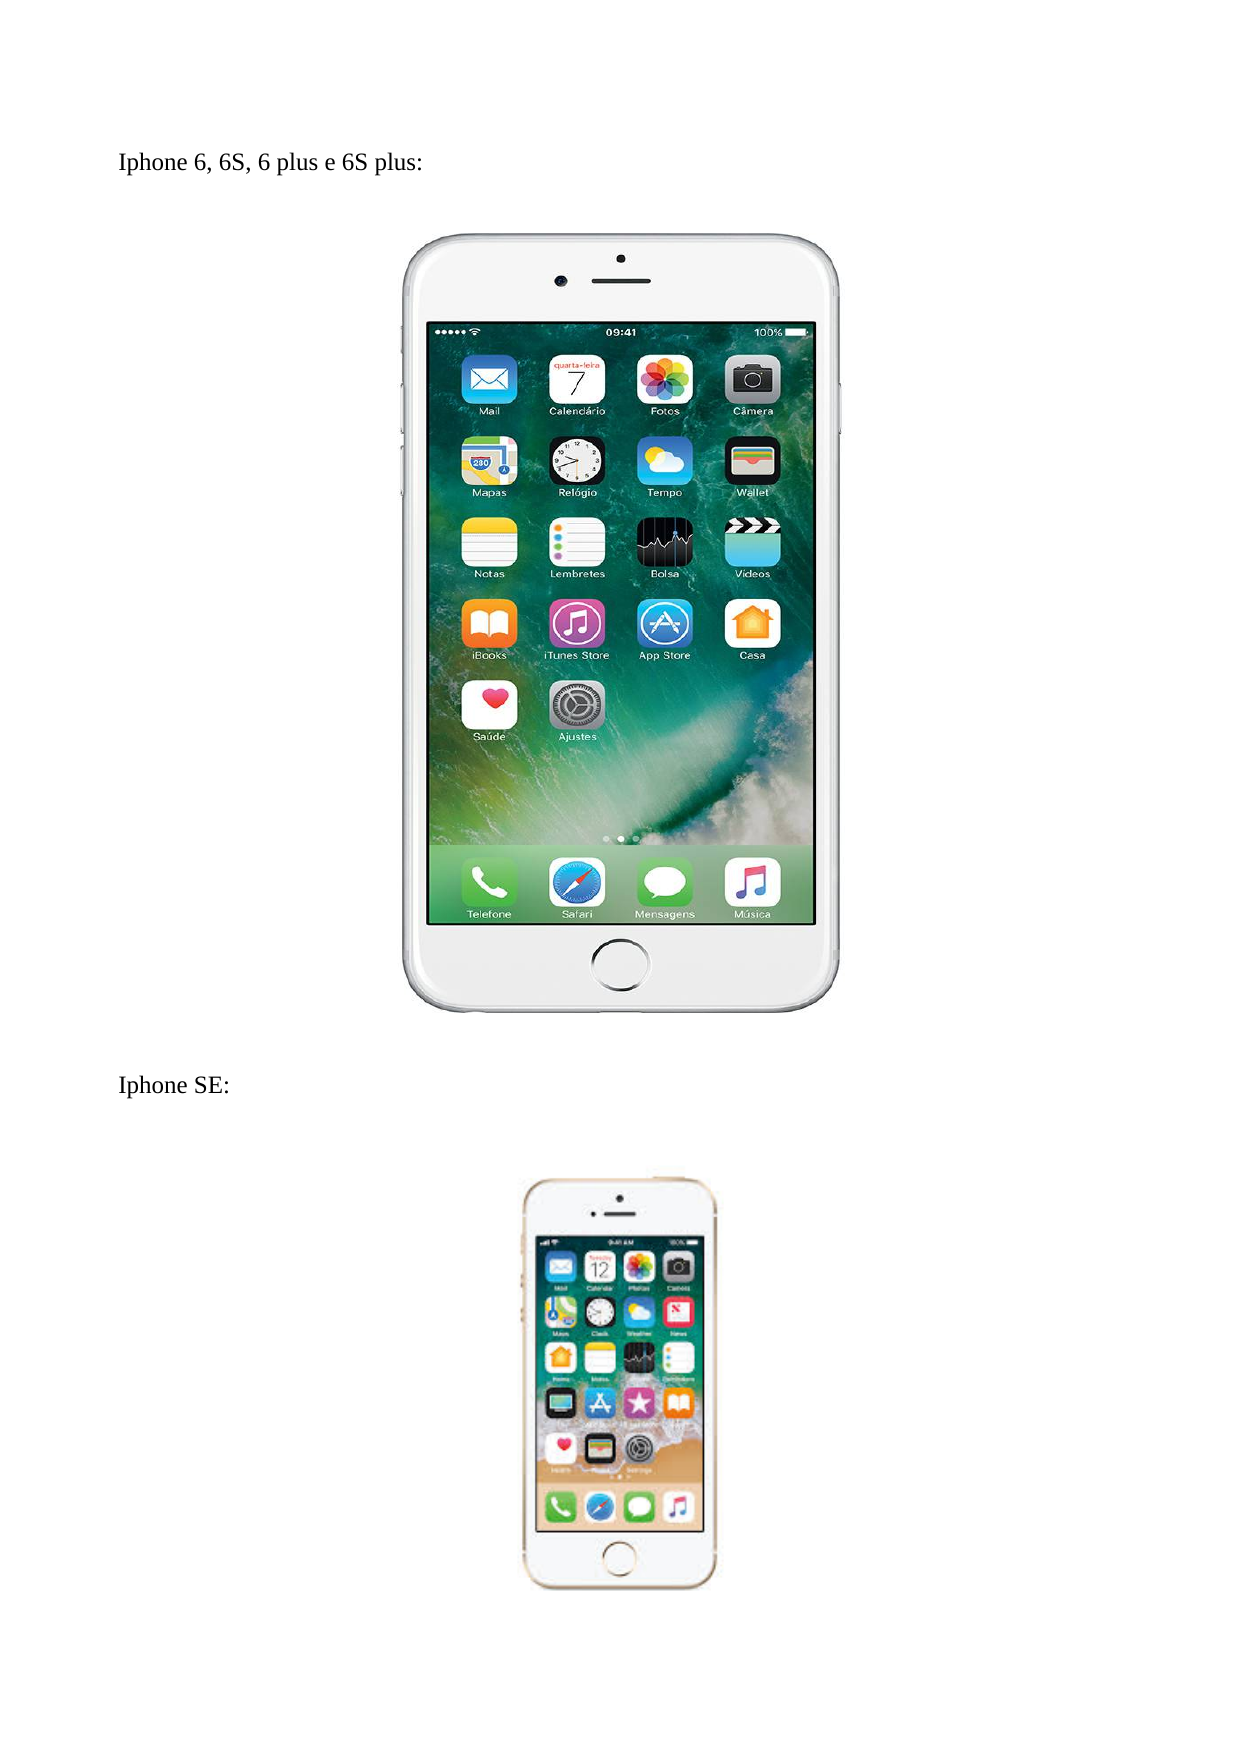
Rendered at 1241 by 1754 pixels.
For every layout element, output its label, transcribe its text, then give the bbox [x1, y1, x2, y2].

picture [176, 233, 1065, 1013]
picture [492, 1127, 748, 1639]
text Iphone 6, 6S, 6 plus e 6S plus: [118, 147, 1122, 176]
text Iphone SE: [118, 1070, 1122, 1099]
